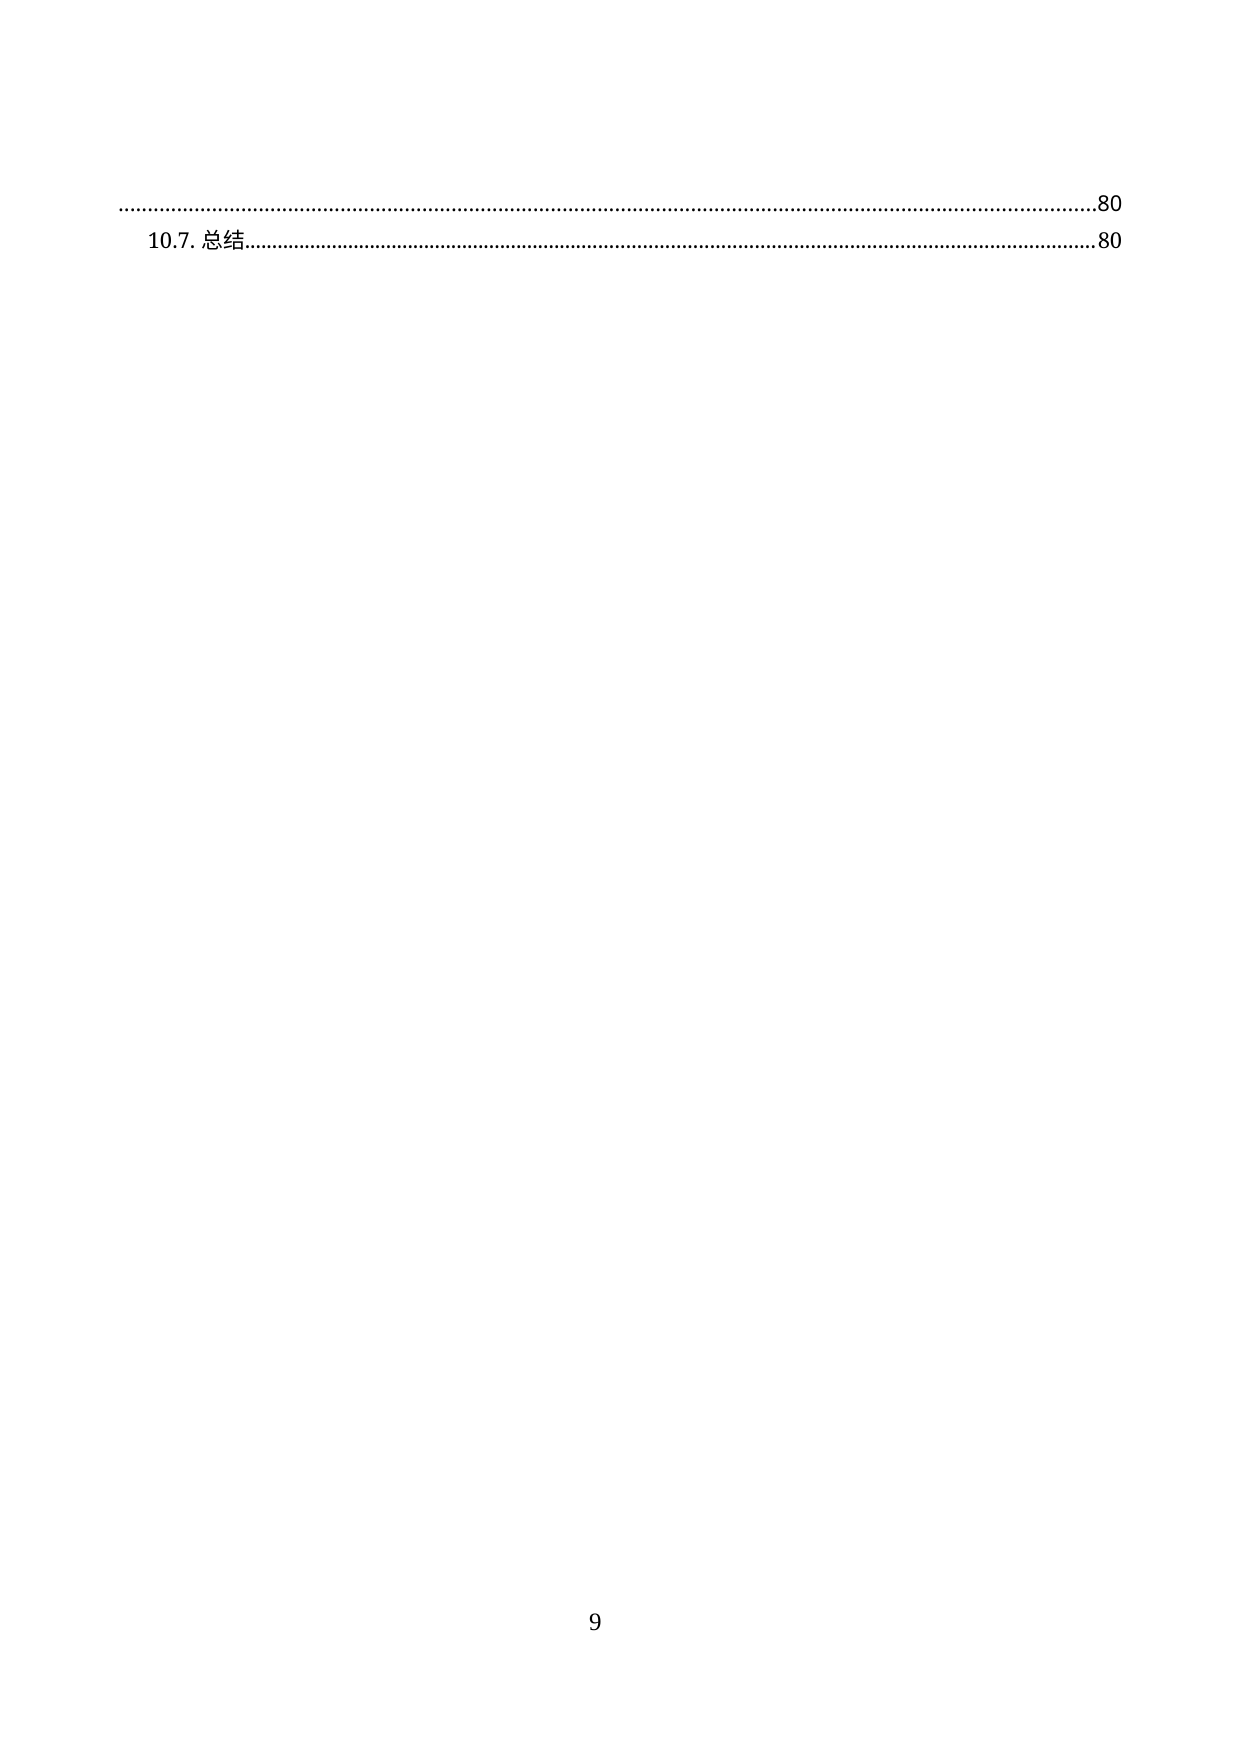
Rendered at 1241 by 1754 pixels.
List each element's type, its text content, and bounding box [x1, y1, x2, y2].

text 80 [118, 188, 1122, 217]
text 10.7. 总结 80 [148, 223, 1122, 255]
